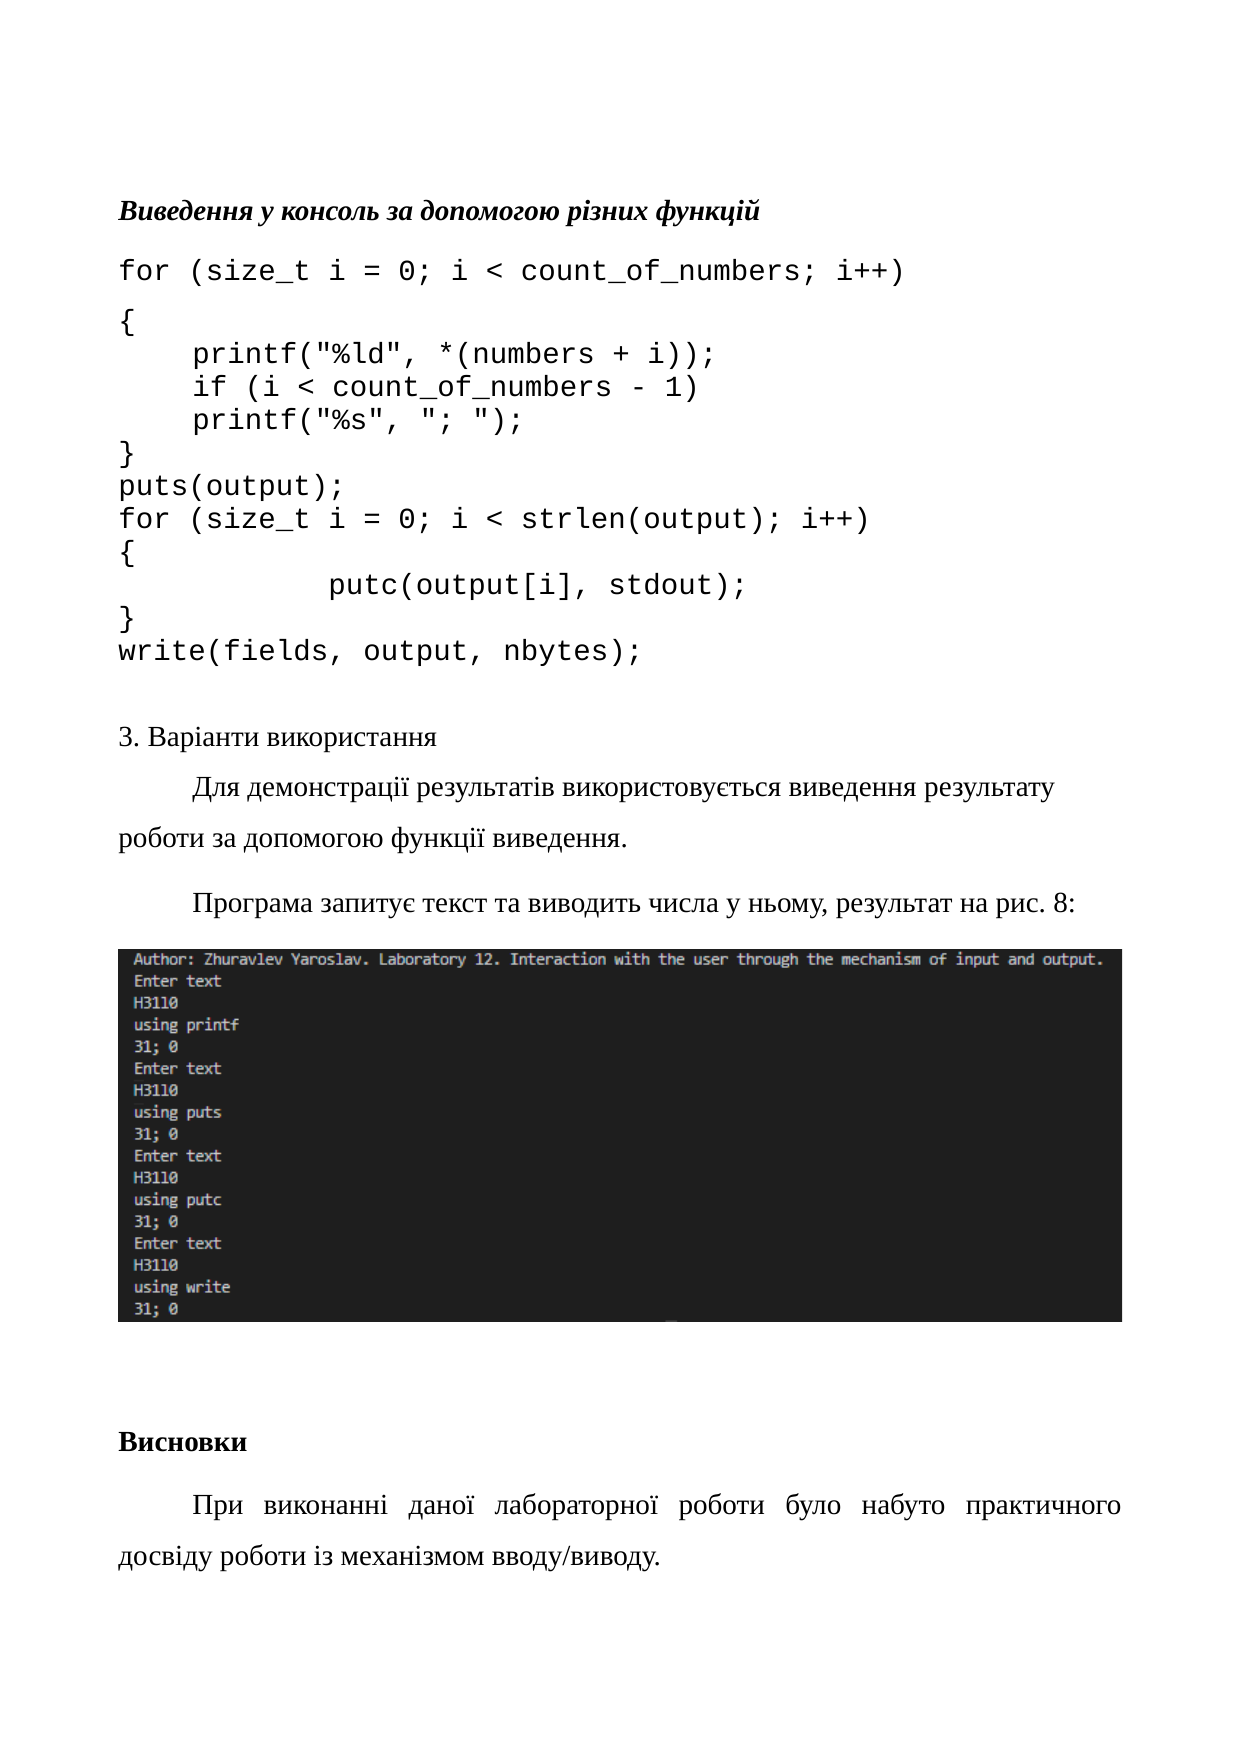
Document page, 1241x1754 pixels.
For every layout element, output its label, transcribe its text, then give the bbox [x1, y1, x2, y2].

subtitle Виведення у консоль за допомогою різних функцій [118, 193, 1122, 227]
text printf("%ld", *(numbers + i)); [118, 339, 1122, 372]
text putc(output[i], stdout); [118, 570, 1122, 603]
text for (size_t i = 0; i < count_of_numbers; i++) [118, 256, 1122, 289]
text } [118, 603, 1122, 636]
text for (size_t i = 0; i < strlen(output); i++) [118, 504, 1122, 537]
text При виконанні даної лабораторної роботи було набуто практичного досвіду роботи із механізмом вводу/виводу. [118, 1487, 1122, 1571]
subtitle Висновки [118, 1424, 1122, 1458]
picture [118, 949, 1123, 1322]
text Для демонстрації результатів використовується виведення результату роботи за допомогою функції виведення. [118, 769, 1122, 853]
text { [118, 537, 1122, 570]
text Програма запитує текст та виводить числа у ньому, результат на рис. 8: [118, 885, 1122, 918]
text } [118, 438, 1122, 471]
text 3. Варіанти використання [118, 719, 1122, 753]
text printf("%s", "; "); [118, 405, 1122, 438]
text if (i < count_of_numbers - 1) [118, 372, 1122, 405]
text write(fields, output, nbytes); [118, 636, 1122, 669]
text puts(output); [118, 471, 1122, 504]
text { [118, 306, 1122, 339]
